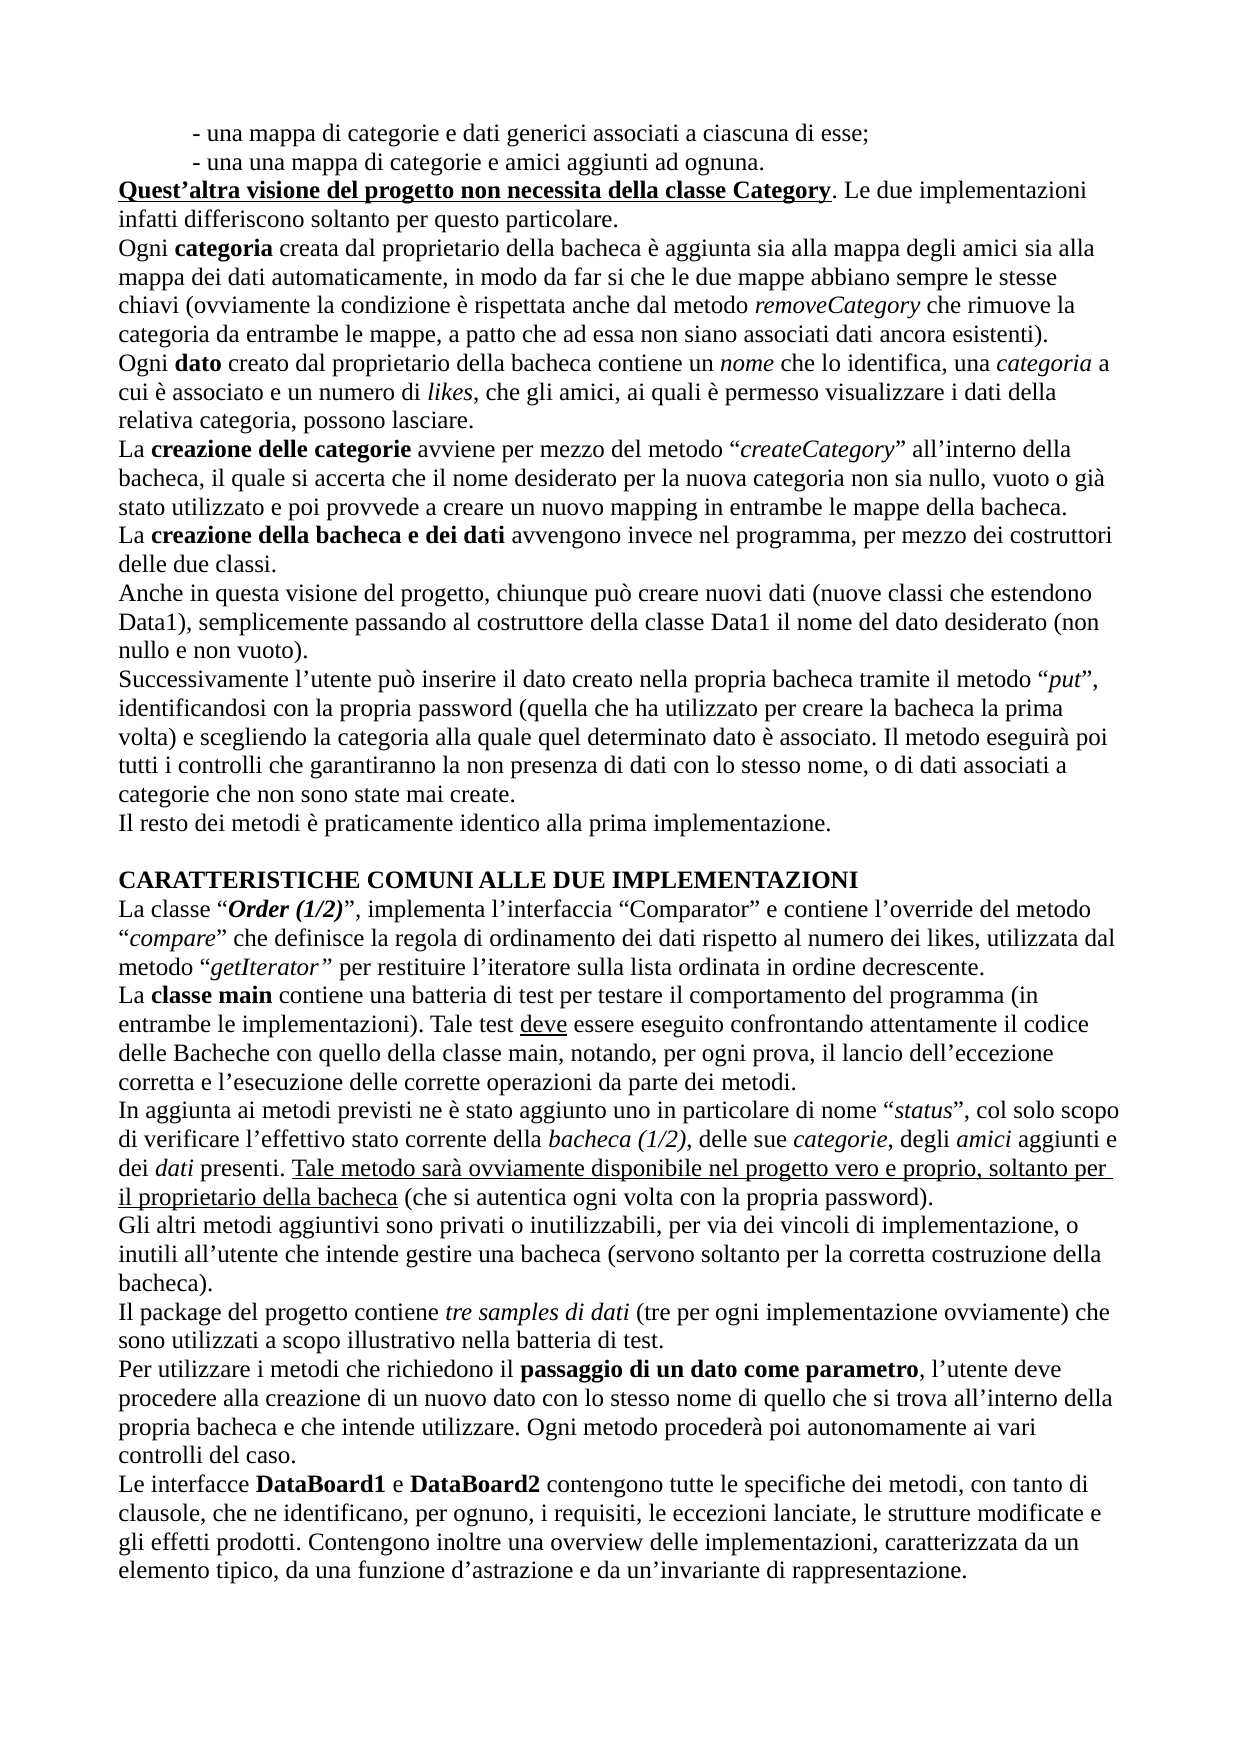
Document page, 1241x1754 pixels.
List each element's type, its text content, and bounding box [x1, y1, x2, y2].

text Anche in questa visione del progetto, chiunque può creare nuovi dati (nuove classi che estendono Data1), semplicemente passando al costruttore della classe Data1 il nome del dato desiderato (non nullo e non vuoto). [118, 578, 1122, 664]
text Per utilizzare i metodi che richiedono il passaggio di un dato come parametro, l’utente deve procedere alla creazione di un nuovo dato con lo stesso nome di quello che si trova all’interno della propria bacheca e che intende utilizzare. Ogni metodo procederà poi autonomamente ai vari controlli del caso. [118, 1354, 1122, 1469]
text Ogni dato creato dal proprietario della bacheca contiene un nome che lo identifica, una categoria a cui è associato e un numero di likes, che gli amici, ai quali è permesso visualizzare i dati della relativa categoria, possono lasciare. [118, 348, 1122, 434]
text Il resto dei metodi è praticamente identico alla prima implementazione. [118, 808, 1122, 837]
text Quest’altra visione del progetto non necessita della classe Category. Le due implementazioni infatti differiscono soltanto per questo particolare. [118, 176, 1122, 233]
text La classe main contiene una batteria di test per testare il comportamento del programma (in entrambe le implementazioni). Tale test deve essere eseguito confrontando attentamente il codice delle Bacheche con quello della classe main, notando, per ogni prova, il lancio dell’eccezione corretta e l’esecuzione delle corrette operazioni da parte dei metodi. [118, 981, 1122, 1096]
text Successivamente l’utente può inserire il dato creato nella propria bacheca tramite il metodo “put”, identificandosi con la propria password (quella che ha utilizzato per creare la bacheca la prima volta) e scegliendo la categoria alla quale quel determinato dato è associato. Il metodo eseguirà poi tutti i controlli che garantiranno la non presenza di dati con lo stesso nome, o di dati associati a categorie che non sono state mai create. [118, 664, 1122, 808]
text - una una mappa di categorie e amici aggiunti ad ognuna. [118, 147, 1122, 176]
text Le interfacce DataBoard1 e DataBoard2 contengono tutte le specifiche dei metodi, con tanto di clausole, che ne identificano, per ognuno, i requisiti, le eccezioni lanciate, le strutture modificate e gli effetti prodotti. Contengono inoltre una overview delle implementazioni, caratterizzata da un elemento tipico, da una funzione d’astrazione e da un’invariante di rappresentazione. [118, 1469, 1122, 1584]
text - una mappa di categorie e dati generici associati a ciascuna di esse; [118, 118, 1122, 147]
text Gli altri metodi aggiuntivi sono privati o inutilizzabili, per via dei vincoli di implementazione, o inutili all’utente che intende gestire una bacheca (servono soltanto per la corretta costruzione della bacheca). [118, 1211, 1122, 1297]
text Ogni categoria creata dal proprietario della bacheca è aggiunta sia alla mappa degli amici sia alla mappa dei dati automaticamente, in modo da far si che le due mappe abbiano sempre le stesse chiavi (ovviamente la condizione è rispettata anche dal metodo removeCategory che rimuove la categoria da entrambe le mappe, a patto che ad essa non siano associati dati ancora esistenti). [118, 233, 1122, 348]
text In aggiunta ai metodi previsti ne è stato aggiunto uno in particolare di nome “status”, col solo scopo di verificare l’effettivo stato corrente della bacheca (1/2), delle sue categorie, degli amici aggiunti e dei dati presenti. Tale metodo sarà ovviamente disponibile nel progetto vero e proprio, soltanto per il proprietario della bacheca (che si autentica ogni volta con la propria password). [118, 1096, 1122, 1211]
text La creazione delle categorie avviene per mezzo del metodo “createCategory” all’interno della bacheca, il quale si accerta che il nome desiderato per la nuova categoria non sia nullo, vuoto o già stato utilizzato e poi provvede a creare un nuovo mapping in entrambe le mappe della bacheca. [118, 434, 1122, 521]
text La creazione della bacheca e dei dati avvengono invece nel programma, per mezzo dei costruttori delle due classi. [118, 521, 1122, 578]
text La classe “Order (1/2)”, implementa l’interfaccia “Comparator” e contiene l’override del metodo “compare” che definisce la regola di ordinamento dei dati rispetto al numero dei likes, utilizzata dal metodo “getIterator” per restituire l’iteratore sulla lista ordinata in ordine decrescente. [118, 894, 1122, 981]
text CARATTERISTICHE COMUNI ALLE DUE IMPLEMENTAZIONI [118, 866, 1122, 894]
text Il package del progetto contiene tre samples di dati (tre per ogni implementazione ovviamente) che sono utilizzati a scopo illustrativo nella batteria di test. [118, 1297, 1122, 1354]
